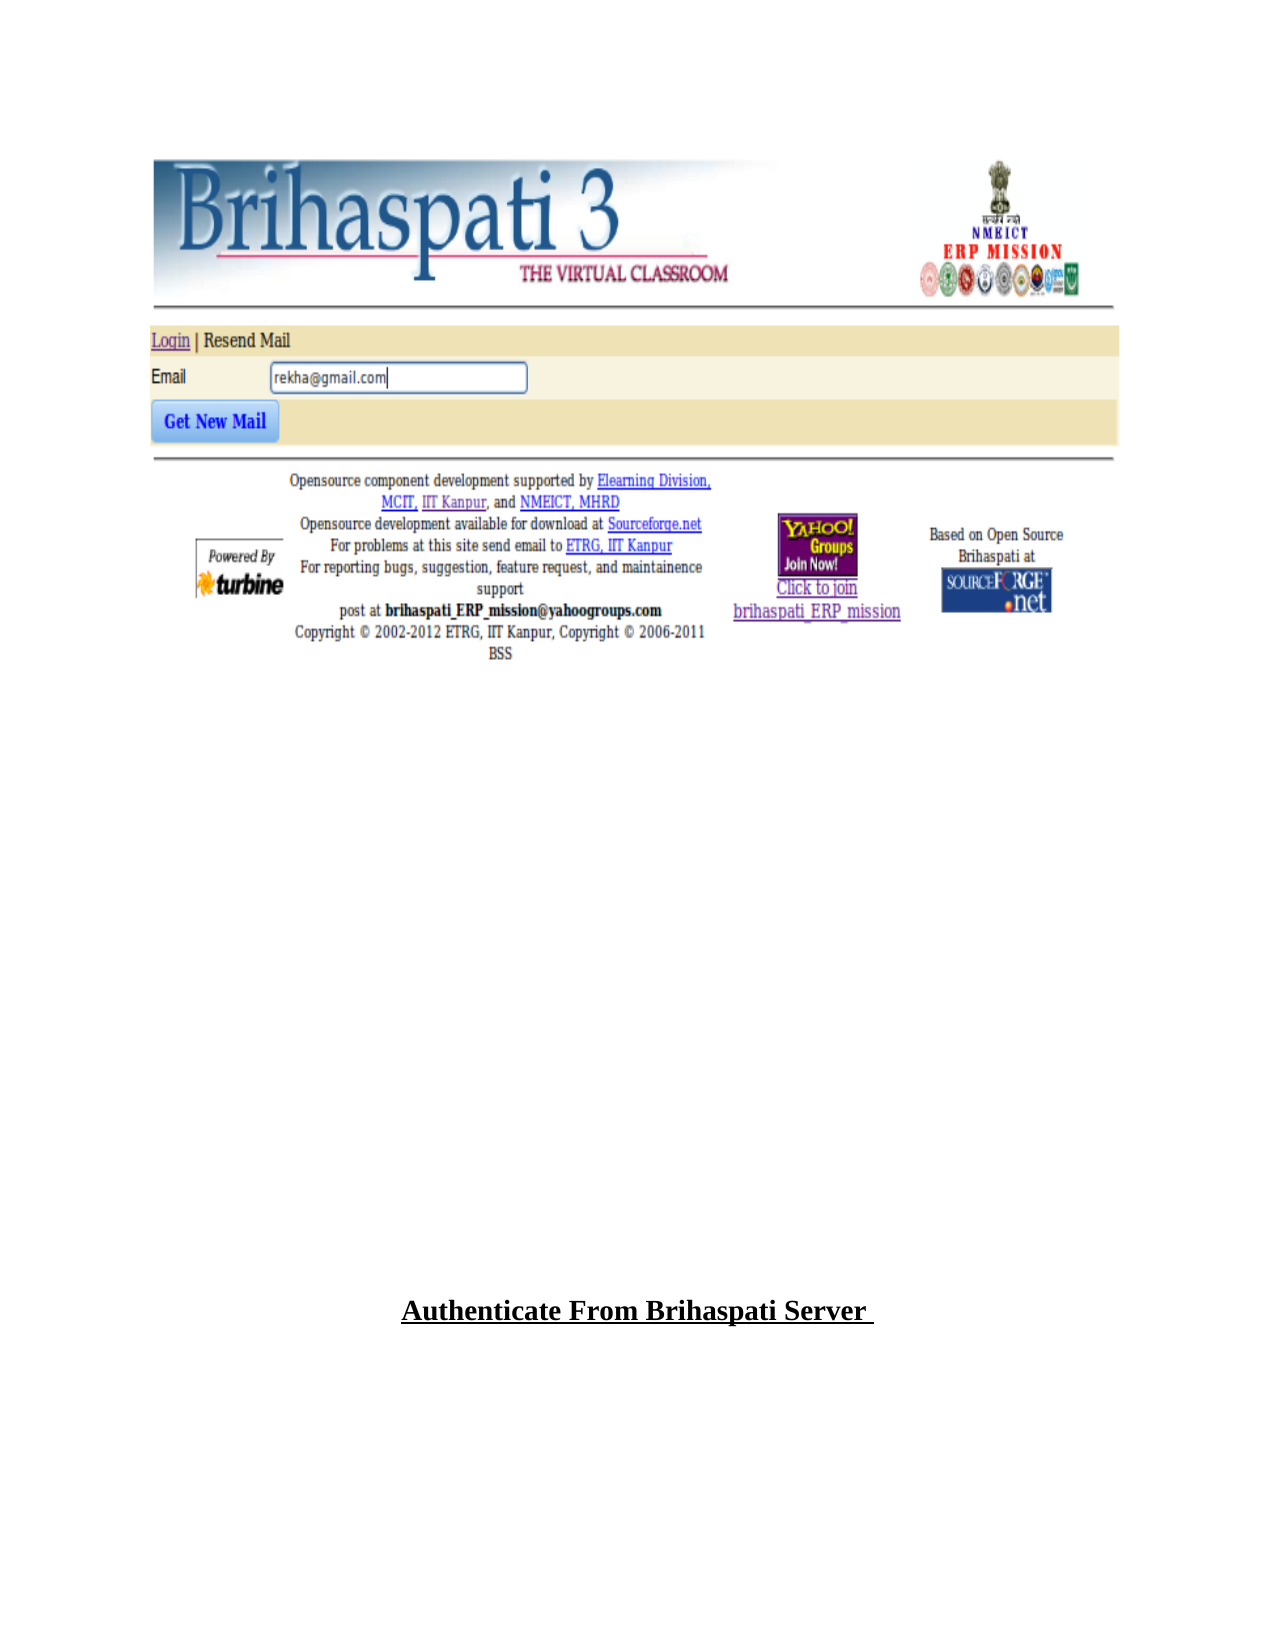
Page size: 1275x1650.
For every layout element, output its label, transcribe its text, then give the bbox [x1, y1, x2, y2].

picture [150, 150, 1125, 714]
text Authenticate From Brihaspati Server [150, 1293, 1125, 1326]
